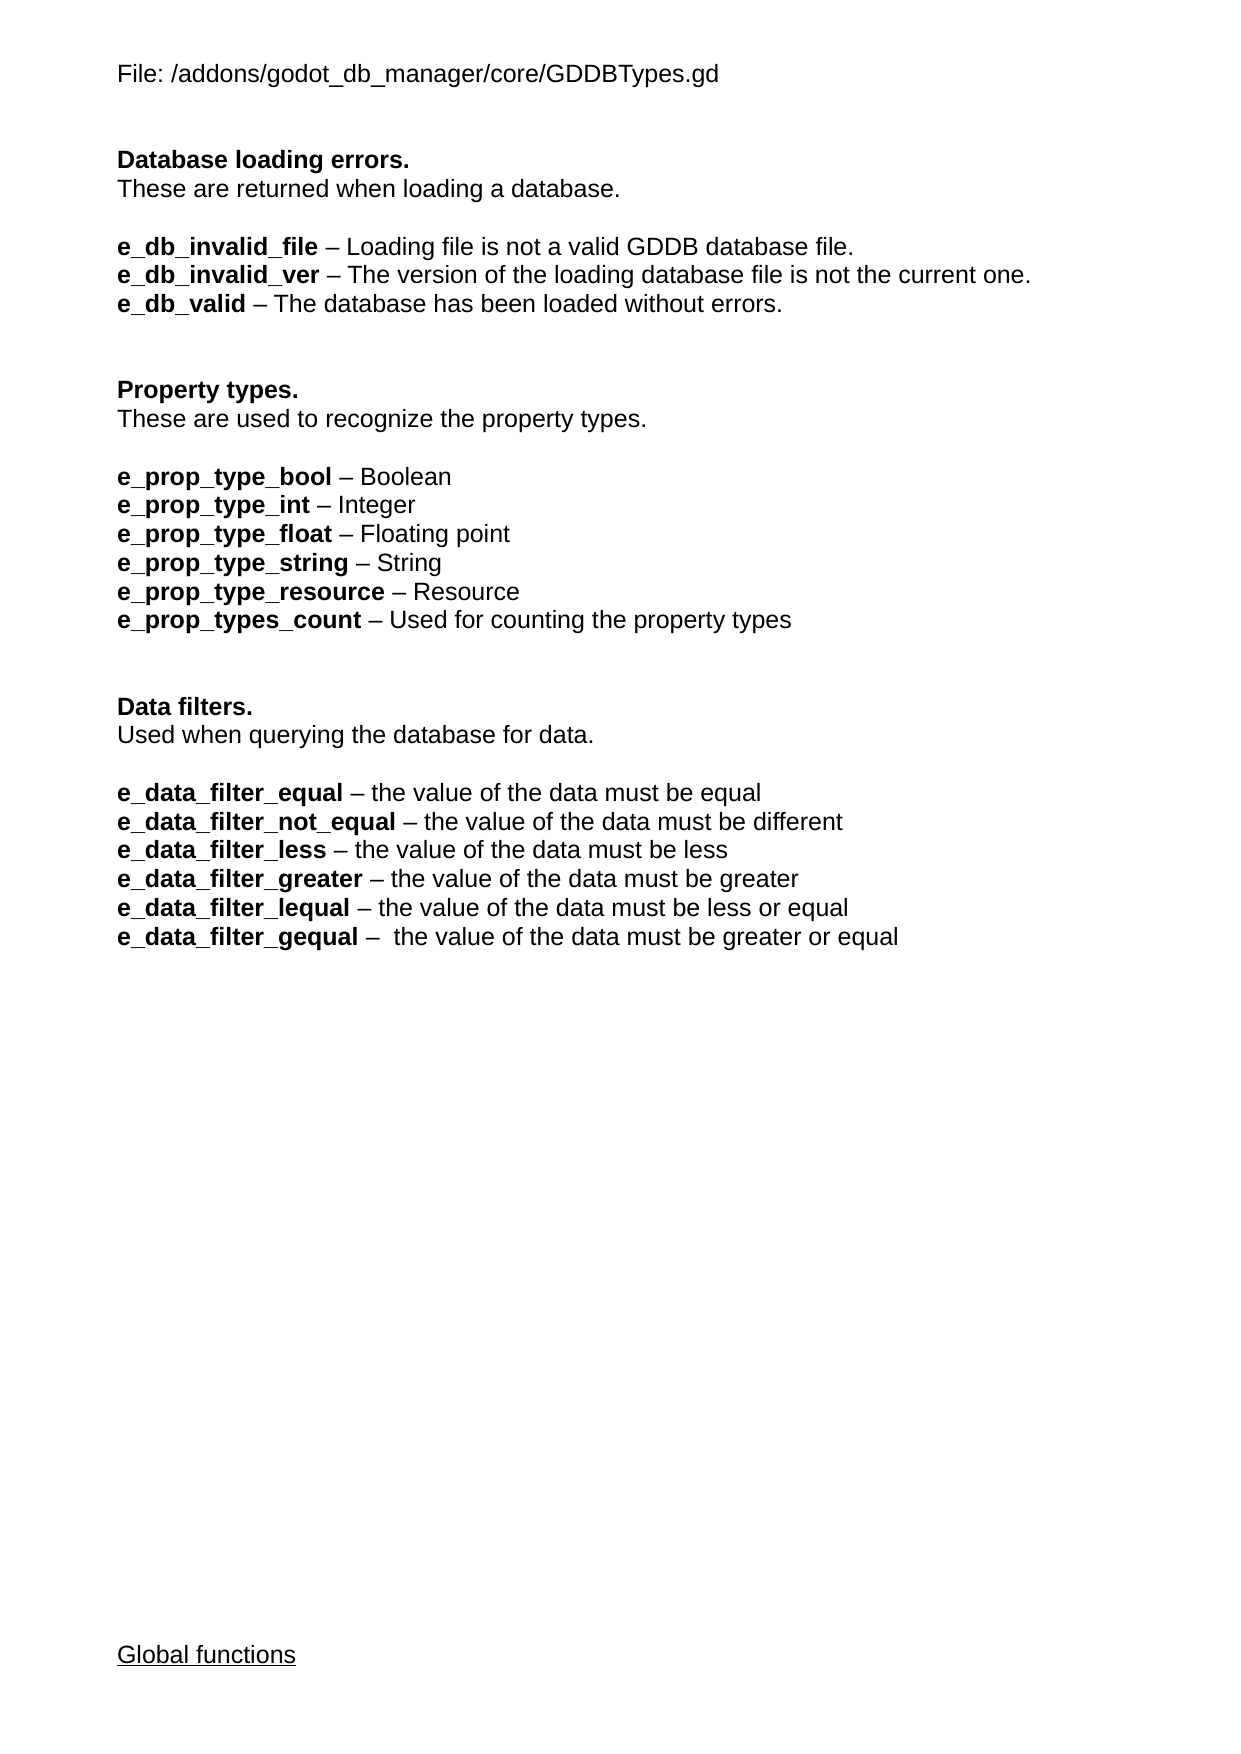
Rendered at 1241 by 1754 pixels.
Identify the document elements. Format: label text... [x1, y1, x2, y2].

text e_data_filter_less – the value of the data must be less [59, 835, 1181, 864]
text e_prop_type_float – Floating point [59, 519, 1181, 548]
text File: /addons/godot_db_manager/core/GDDBTypes.gd [59, 59, 1181, 88]
text e_data_filter_equal – the value of the data must be equal [59, 778, 1181, 807]
text e_db_invalid_ver – The version of the loading database file is not the current one. [59, 260, 1181, 289]
text e_prop_types_count – Used for counting the property types [59, 605, 1181, 634]
text e_data_filter_greater – the value of the data must be greater [59, 864, 1181, 893]
text e_prop_type_bool – Boolean [59, 462, 1181, 490]
text Database loading errors. [59, 145, 1181, 174]
text Global functions [59, 1640, 1181, 1669]
text e_data_filter_lequal – the value of the data must be less or equal [59, 893, 1181, 922]
text These are used to recognize the property types. [59, 404, 1181, 433]
text e_prop_type_resource – Resource [59, 577, 1181, 605]
text e_data_filter_gequal – the value of the data must be greater or equal [59, 922, 1181, 950]
text e_db_valid – The database has been loaded without errors. [59, 289, 1181, 318]
text Property types. [59, 375, 1181, 404]
text e_prop_type_string – String [59, 548, 1181, 577]
text e_prop_type_int – Integer [59, 490, 1181, 519]
text Data filters. [59, 692, 1181, 720]
text e_data_filter_not_equal – the value of the data must be different [59, 807, 1181, 835]
text These are returned when loading a database. [59, 174, 1181, 203]
text e_db_invalid_file – Loading file is not a valid GDDB database file. [59, 232, 1181, 260]
text Used when querying the database for data. [59, 720, 1181, 749]
